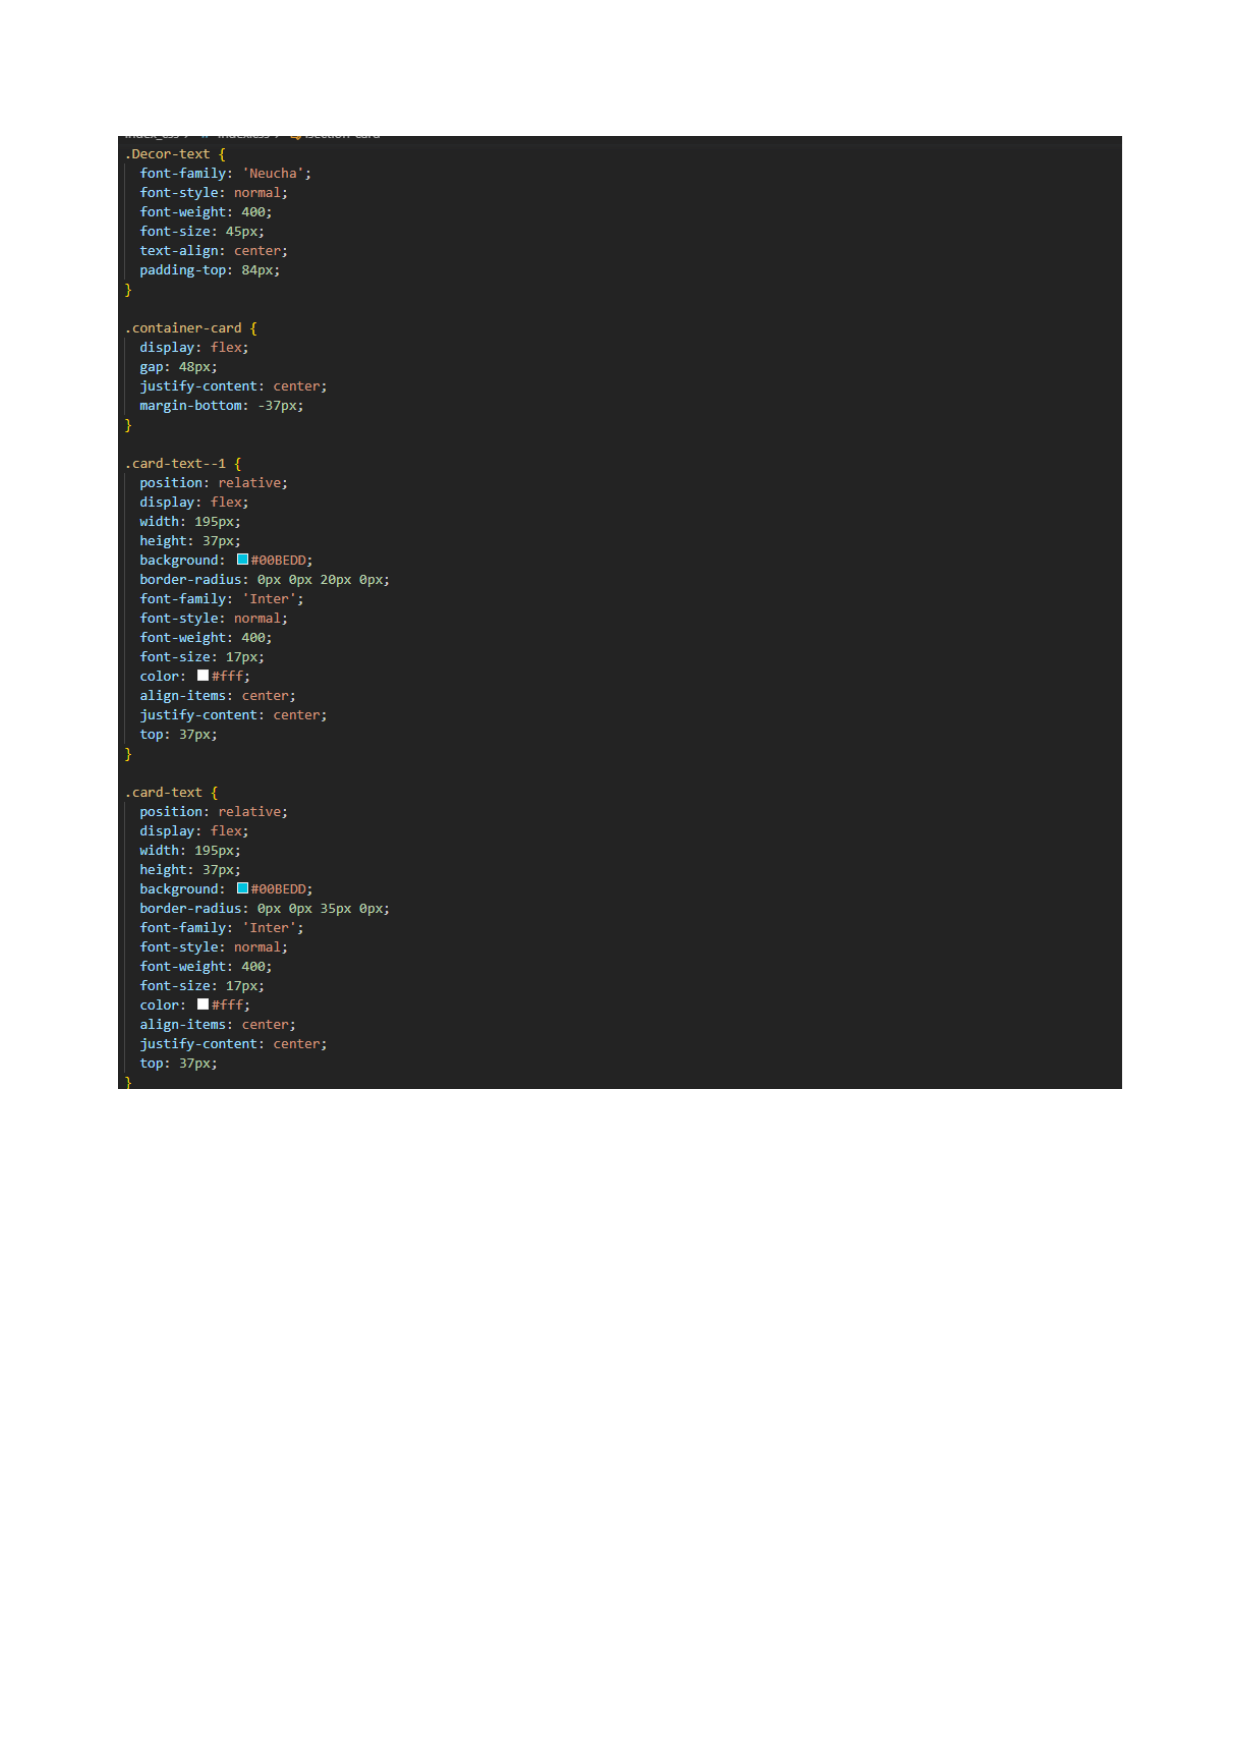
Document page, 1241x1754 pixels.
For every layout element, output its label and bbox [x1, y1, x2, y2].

picture [118, 136, 1123, 1089]
